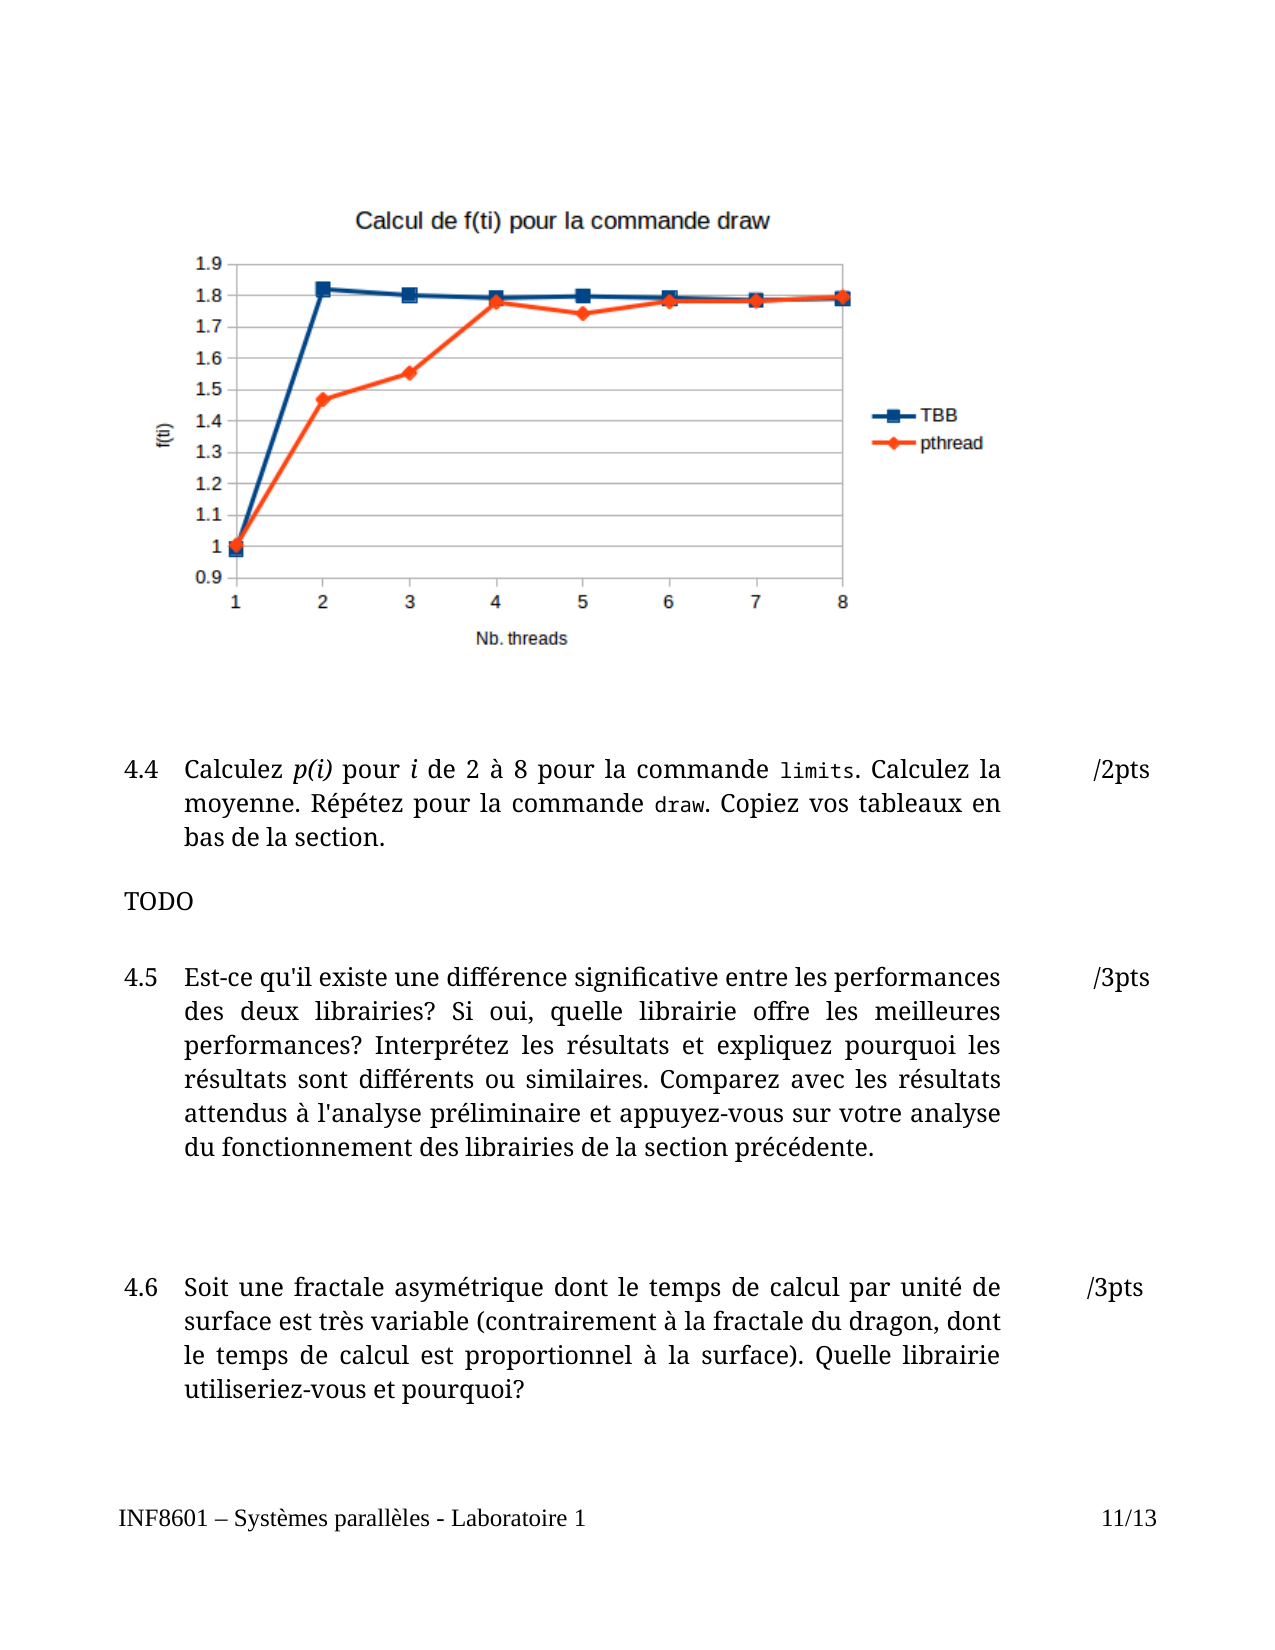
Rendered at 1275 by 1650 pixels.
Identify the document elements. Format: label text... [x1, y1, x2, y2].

table_cell /3pts [1081, 1249, 1157, 1426]
table_cell [1008, 176, 1081, 731]
table_cell /3pts [1081, 939, 1157, 1248]
picture [123, 182, 1002, 677]
table_cell [1008, 731, 1081, 939]
table_cell Soit une fractale asymétrique dont le temps de calcul par unité de surface est très variable (contrairement à la fractale du dragon, dont le temps de calcul est proportionnel à la surface). Quelle librairie utiliseriez-vous et pourquoi? [118, 1249, 1007, 1426]
table_cell Calculez p(i) pour i de 2 à 8 pour la commande limits. Calculez la moyenne. Répétez pour la commande draw. Copiez vos tableaux en bas de la section. TODO [118, 731, 1007, 939]
table_cell [1008, 939, 1081, 1248]
table_cell [118, 176, 1007, 731]
table_cell Est-ce qu'il existe une différence significative entre les performances des deux librairies? Si oui, quelle librairie offre les meilleures performances? Interprétez les résultats et expliquez pourquoi les résultats sont différents ou similaires. Comparez avec les résultats attendus à l'analyse préliminaire et appuyez-vous sur votre analyse du fonctionnement des librairies de la section précédente. [118, 939, 1007, 1248]
table_cell [1008, 1249, 1081, 1426]
table_cell [1081, 176, 1157, 731]
table_cell /2pts [1081, 731, 1157, 939]
